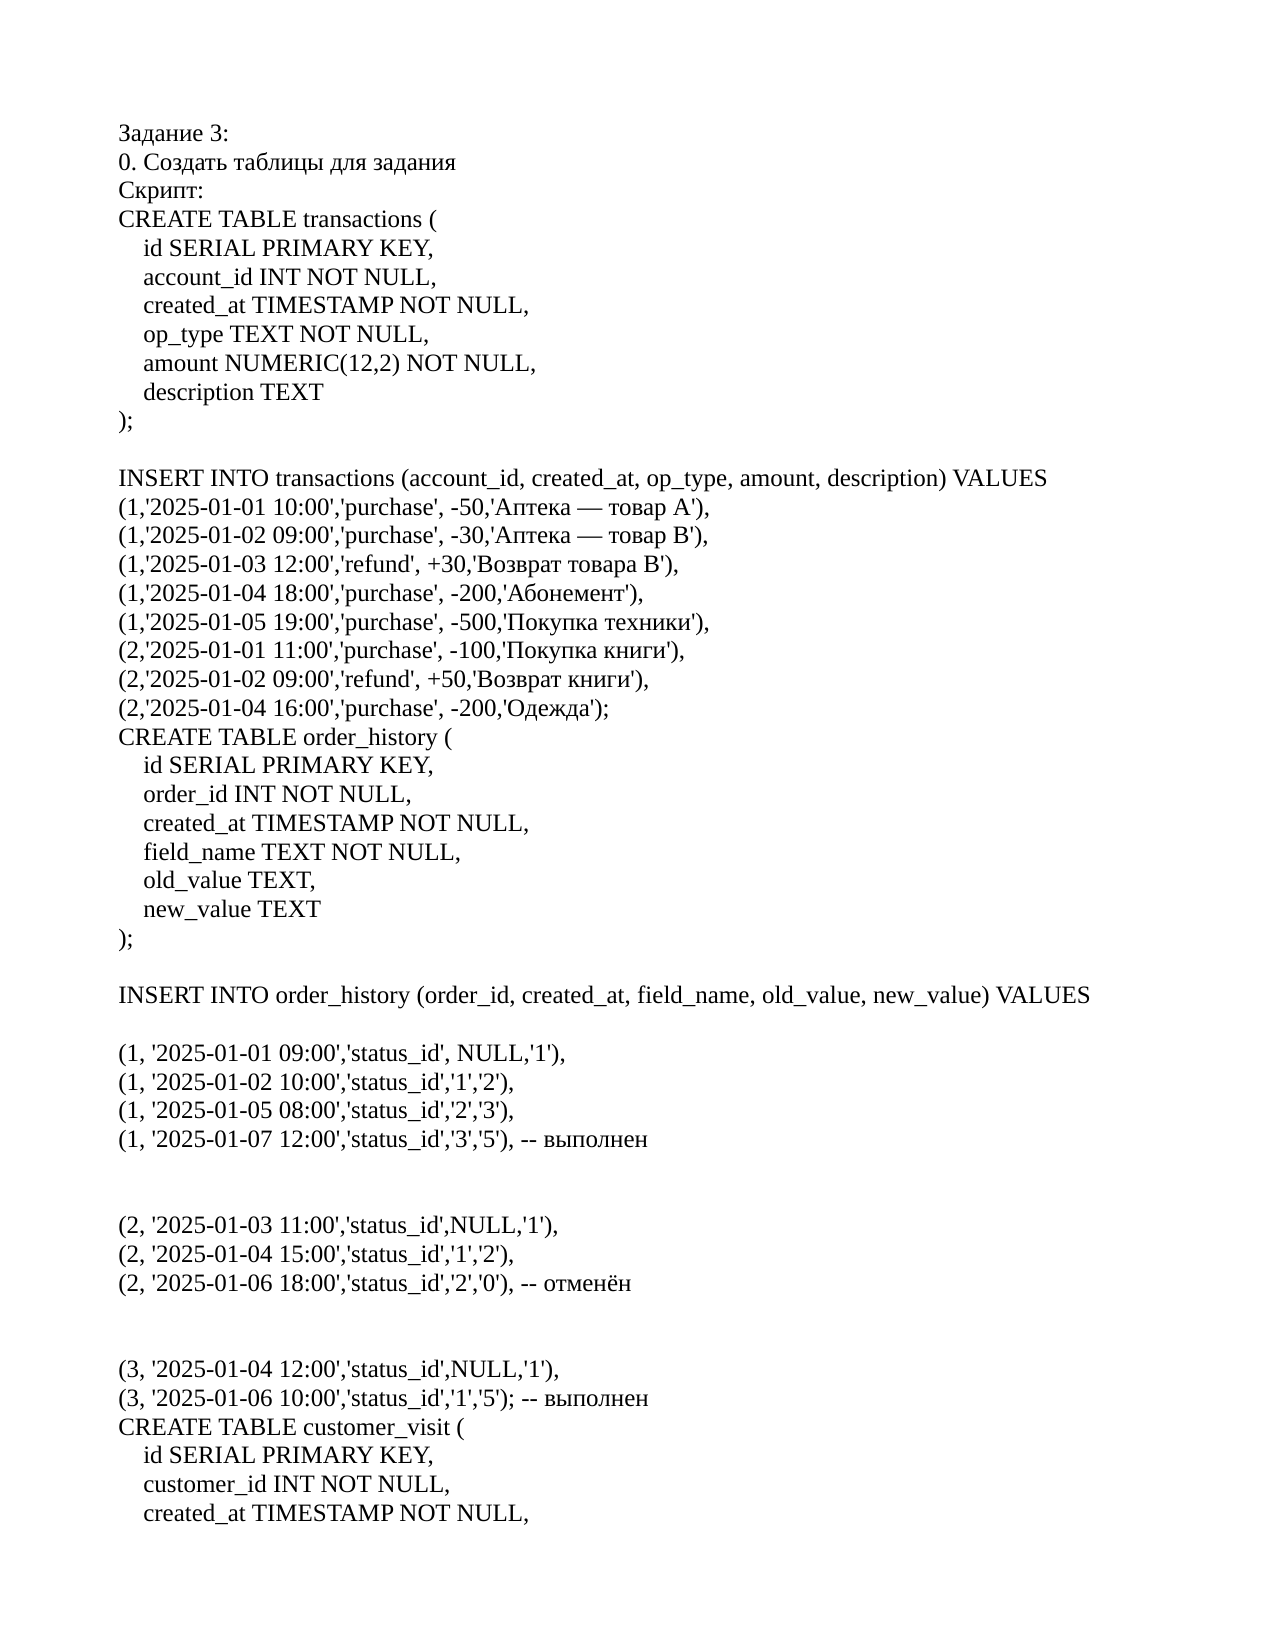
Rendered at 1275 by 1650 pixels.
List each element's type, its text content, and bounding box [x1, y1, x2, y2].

text order_id INT NOT NULL, [118, 779, 1157, 808]
text (2, '2025-01-03 11:00','status_id',NULL,'1'), [118, 1211, 1157, 1239]
text op_type TEXT NOT NULL, [118, 319, 1157, 348]
text INSERT INTO transactions (account_id, created_at, op_type, amount, description) VALUES [118, 463, 1157, 492]
text (3, '2025-01-04 12:00','status_id',NULL,'1'), [118, 1354, 1157, 1383]
text ); [118, 406, 1157, 434]
text (1, '2025-01-02 10:00','status_id','1','2'), [118, 1067, 1157, 1096]
text customer_id INT NOT NULL, [118, 1469, 1157, 1498]
text (1,'2025-01-03 12:00','refund', +30,'Возврат товара B'), [118, 549, 1157, 578]
text (2,'2025-01-04 16:00','purchase', -200,'Одежда'); CREATE TABLE order_history ( [118, 693, 1157, 751]
text (2,'2025-01-01 11:00','purchase', -100,'Покупка книги'), [118, 636, 1157, 664]
text (1, '2025-01-01 09:00','status_id', NULL,'1'), [118, 1038, 1157, 1067]
text (1, '2025-01-07 12:00','status_id','3','5'), -- выполнен [118, 1124, 1157, 1153]
text created_at TIMESTAMP NOT NULL, [118, 808, 1157, 837]
text id SERIAL PRIMARY KEY, [118, 751, 1157, 779]
text Скрипт: CREATE TABLE transactions ( [118, 176, 1157, 233]
text account_id INT NOT NULL, [118, 262, 1157, 291]
text (1,'2025-01-04 18:00','purchase', -200,'Абонемент'), [118, 578, 1157, 607]
text created_at TIMESTAMP NOT NULL, [118, 1498, 1157, 1527]
text old_value TEXT, [118, 866, 1157, 894]
text field_name TEXT NOT NULL, [118, 837, 1157, 866]
text description TEXT [118, 377, 1157, 406]
text (2, '2025-01-04 15:00','status_id','1','2'), [118, 1239, 1157, 1268]
text id SERIAL PRIMARY KEY, [118, 233, 1157, 262]
text (3, '2025-01-06 10:00','status_id','1','5'); -- выполнен [118, 1383, 1157, 1412]
text new_value TEXT [118, 894, 1157, 923]
text INSERT INTO order_history (order_id, created_at, field_name, old_value, new_value) VALUES [118, 981, 1157, 1009]
text (1,'2025-01-05 19:00','purchase', -500,'Покупка техники'), [118, 607, 1157, 636]
text CREATE TABLE customer_visit ( [118, 1412, 1157, 1441]
text (2,'2025-01-02 09:00','refund', +50,'Возврат книги'), [118, 664, 1157, 693]
text (1,'2025-01-01 10:00','purchase', -50,'Аптека — товар A'), [118, 492, 1157, 521]
text amount NUMERIC(12,2) NOT NULL, [118, 348, 1157, 377]
text (1, '2025-01-05 08:00','status_id','2','3'), [118, 1096, 1157, 1124]
text id SERIAL PRIMARY KEY, [118, 1441, 1157, 1469]
text (1,'2025-01-02 09:00','purchase', -30,'Аптека — товар B'), [118, 521, 1157, 549]
text ); [118, 923, 1157, 952]
text created_at TIMESTAMP NOT NULL, [118, 291, 1157, 319]
text Задание 3: 0. Создать таблицы для задания [118, 118, 1157, 176]
text (2, '2025-01-06 18:00','status_id','2','0'), -- отменён [118, 1268, 1157, 1297]
